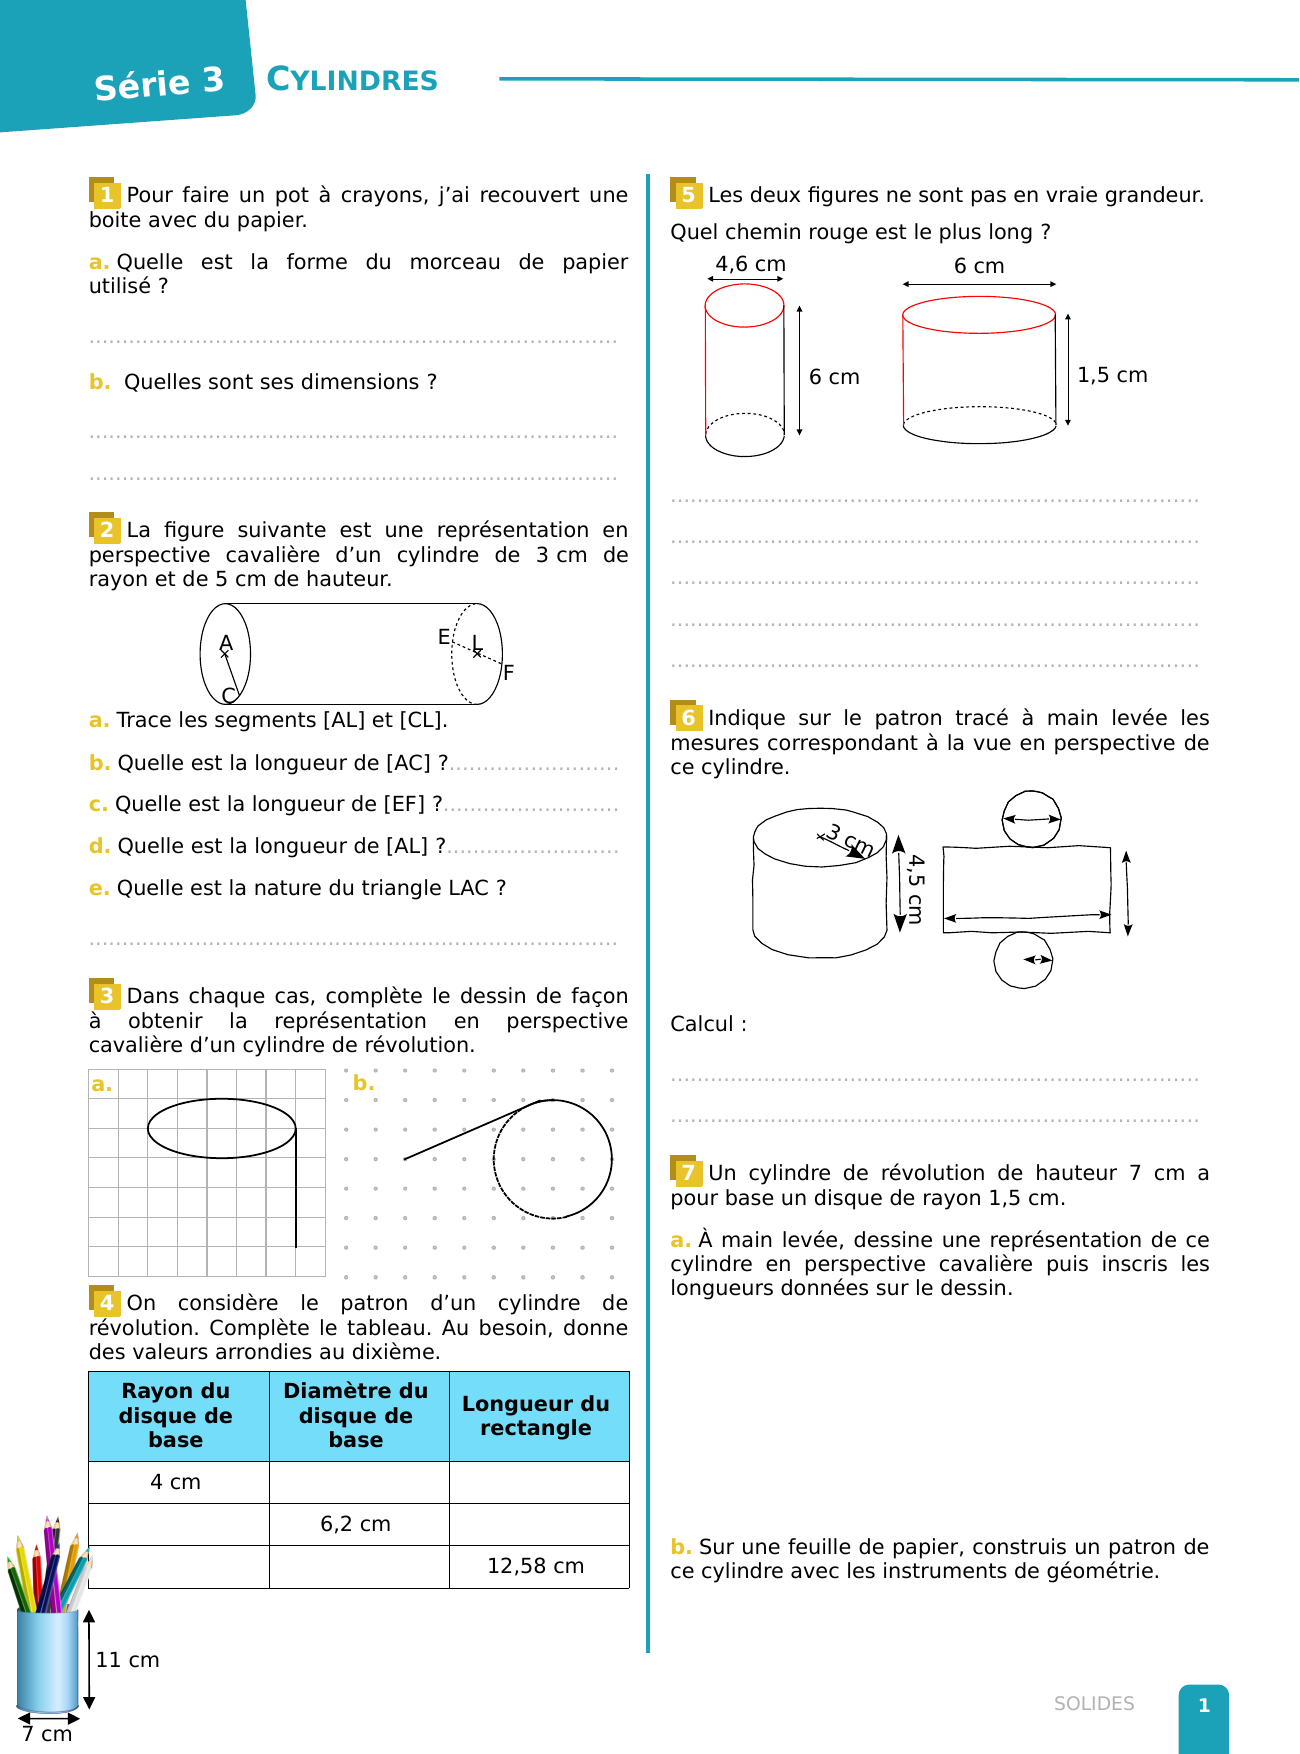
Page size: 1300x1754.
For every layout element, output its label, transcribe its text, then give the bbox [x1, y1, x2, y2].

table_cell [270, 1546, 449, 1587]
subtitle Quelles sont ses dimensions ? [88, 370, 629, 394]
subtitle Quel chemin rouge est le plus long ? [670, 220, 1205, 244]
subtitle Sur une feuille de papier, construis un patron de ce cylindre avec les instruments de géométrie. [670, 1535, 1211, 1584]
table_cell [450, 1504, 629, 1545]
subtitle Quelle est la longueur de [AC] ? [88, 751, 629, 775]
subtitle Les deux figures ne sont pas en vraie grandeur. [696, 177, 1211, 208]
subtitle Quelle est la forme du morceau de papier utilisé ? [88, 250, 629, 299]
table_cell 4 cm [89, 1462, 269, 1503]
table_cell [89, 1504, 269, 1545]
subtitle Indique sur le patron tracé à main levée les mesures correspondant à la vue en perspective de ce cylindre. [670, 699, 1211, 779]
table_header Rayon du disque de base [89, 1372, 269, 1461]
table_cell 6,2 cm [270, 1504, 449, 1545]
subtitle Dans chaque cas, complète le dessin de façon à obtenir la représentation en perspective cavalière d’un cylindre de révolution. [88, 978, 629, 1057]
subtitle Quelle est la longueur de [EF] ? [88, 792, 629, 817]
subtitle À main levée, dessine une représentation de ce cylindre en perspective cavalière puis inscris les longueurs données sur le dessin. [670, 1228, 1211, 1301]
subtitle On considère le patron d’un cylindre de révolution. Complète le tableau. Au besoin, donne des valeurs arrondies au dixième. [88, 1285, 629, 1364]
table_cell 12,58 cm [450, 1546, 629, 1587]
subtitle Un cylindre de révolution de hauteur 7 cm a pour base un disque de rayon 1,5 cm. [670, 1155, 1211, 1210]
subtitle Quelle est la longueur de [AL] ? [88, 834, 629, 859]
subtitle Quelle est la nature du triangle LAC ? [88, 876, 629, 901]
table_header Longueur du rectangle [450, 1372, 629, 1461]
table_cell [270, 1462, 449, 1503]
subtitle Pour faire un pot à crayons, j’ai recouvert une boite avec du papier. [88, 177, 629, 232]
subtitle Calcul : [670, 1012, 1205, 1037]
table_header Diamètre du disque de base [270, 1372, 449, 1461]
table_cell [450, 1462, 629, 1503]
subtitle La figure suivante est une représentation en perspective cavalière d’un cylindre de 3 cm de rayon et de 5 cm de hauteur. [88, 512, 629, 592]
table_cell [96, 1546, 269, 1587]
subtitle Trace les segments [AL] et [CL]. [88, 609, 629, 733]
table_cell [89, 1546, 95, 1587]
